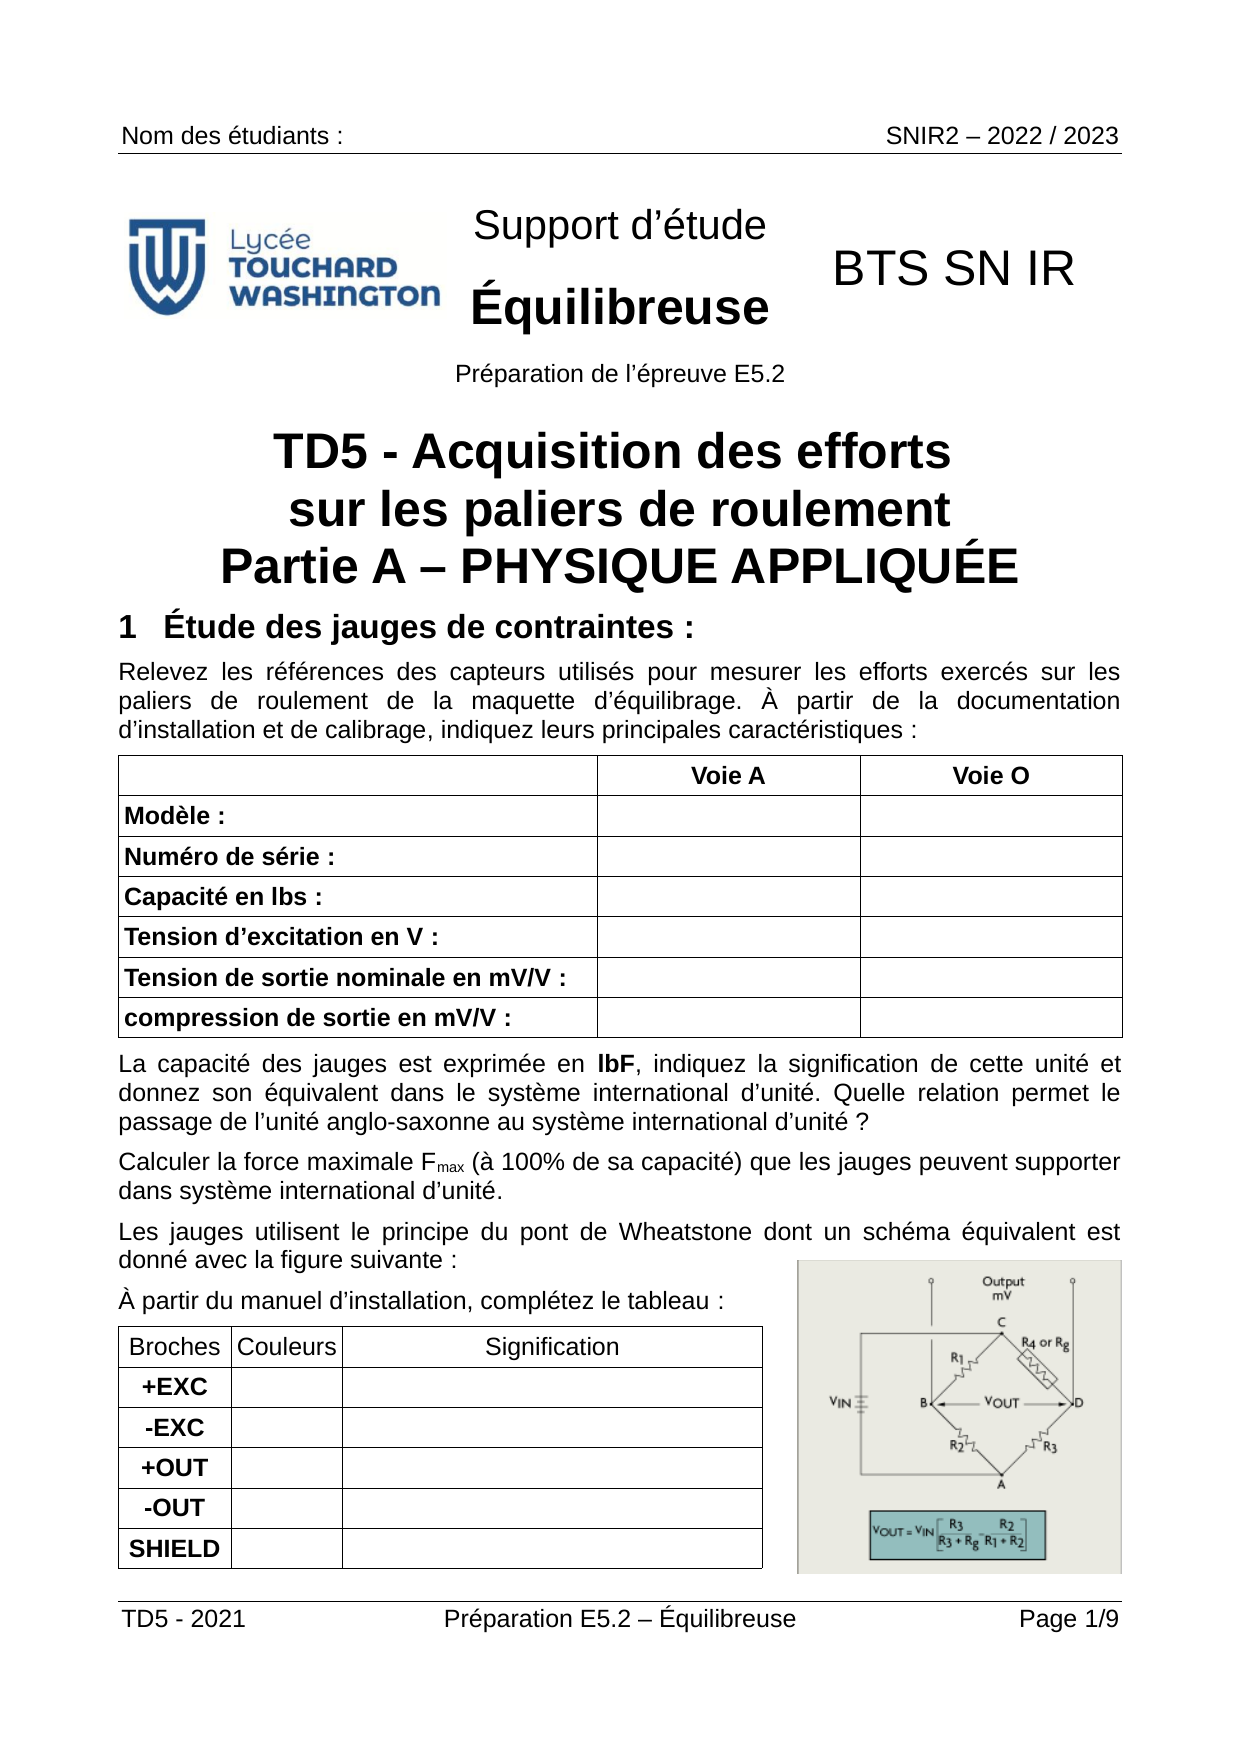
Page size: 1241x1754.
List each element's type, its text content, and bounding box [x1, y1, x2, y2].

table_cell [343, 1368, 762, 1407]
text Calculer la force maximale Fmax (à 100% de sa capacité) que les jauges peuvent supporter dans système international d’unité. [118, 1147, 1122, 1205]
table_cell [861, 877, 1122, 916]
table_cell Numéro de série : [119, 837, 597, 876]
table_cell SHIELD [119, 1529, 231, 1568]
table_cell [861, 917, 1122, 957]
subtitle Étude des jauges de contraintes : [118, 607, 1122, 645]
table_cell [343, 1408, 762, 1447]
table_cell Tension de sortie nominale en mV/V : [119, 958, 597, 997]
table_cell [861, 998, 1122, 1037]
title TD5 - Acquisition des efforts sur les paliers de roulement [118, 422, 1122, 537]
table_cell Tension d’excitation en V : [119, 917, 597, 957]
table_cell -EXC [119, 1408, 231, 1447]
table_header Voie A [598, 756, 860, 795]
table_cell [232, 1408, 342, 1447]
table_cell Modèle : [119, 796, 597, 836]
table_cell compression de sortie en mV/V : [119, 998, 597, 1037]
table_cell Préparation de l’épreuve E5.2 [118, 353, 1122, 393]
table_header Broches [119, 1327, 231, 1367]
table_header Voie O [861, 756, 1122, 795]
table_cell -OUT [119, 1489, 231, 1528]
table_cell [598, 958, 860, 997]
table_cell [232, 1529, 342, 1568]
picture [797, 1260, 1122, 1574]
table_cell [861, 796, 1122, 836]
table_cell [343, 1489, 762, 1528]
table_cell [232, 1489, 342, 1528]
table_header [119, 756, 597, 795]
table_cell +OUT [119, 1448, 231, 1487]
table_cell [598, 796, 860, 836]
table_header Couleurs [232, 1327, 342, 1367]
table_header Signification [343, 1327, 762, 1367]
text À partir du manuel d’installation, complétez le tableau : [118, 1286, 797, 1314]
table_cell [861, 958, 1122, 997]
table_cell Capacité en lbs : [119, 877, 597, 916]
text Les jauges utilisent le principe du pont de Wheatstone dont un schéma équivalent est donné avec la figure suivante : [118, 1216, 1122, 1274]
table_cell +EXC [119, 1368, 231, 1407]
table_cell [861, 837, 1122, 876]
table_cell [598, 877, 860, 916]
text La capacité des jauges est exprimée en lbF, indiquez la signification de cette unité et donnez son équivalent dans le système international d’unité. Quelle relation permet le passage de l’unité anglo-saxonne au système international d’unité ? [118, 1049, 1122, 1135]
table_cell [598, 998, 860, 1037]
subtitle Partie A – PHYSIQUE APPLIQUÉE [118, 537, 1122, 594]
table_cell [232, 1368, 342, 1407]
table_cell [598, 917, 860, 957]
table_cell [343, 1529, 762, 1568]
table_header BTS SN IR [788, 182, 1122, 353]
table_header Support d’étude Équilibreuse [453, 182, 787, 353]
table_cell [232, 1448, 342, 1487]
text Relevez les références des capteurs utilisés pour mesurer les efforts exercés sur les paliers de roulement de la maquette d’équilibrage. À partir de la documentation d’installation et de calibrage, indiquez leurs principales caractéristiques : [118, 657, 1122, 743]
table_cell [598, 837, 860, 876]
table_header [118, 182, 453, 353]
picture [123, 212, 447, 319]
table_cell [343, 1448, 762, 1487]
